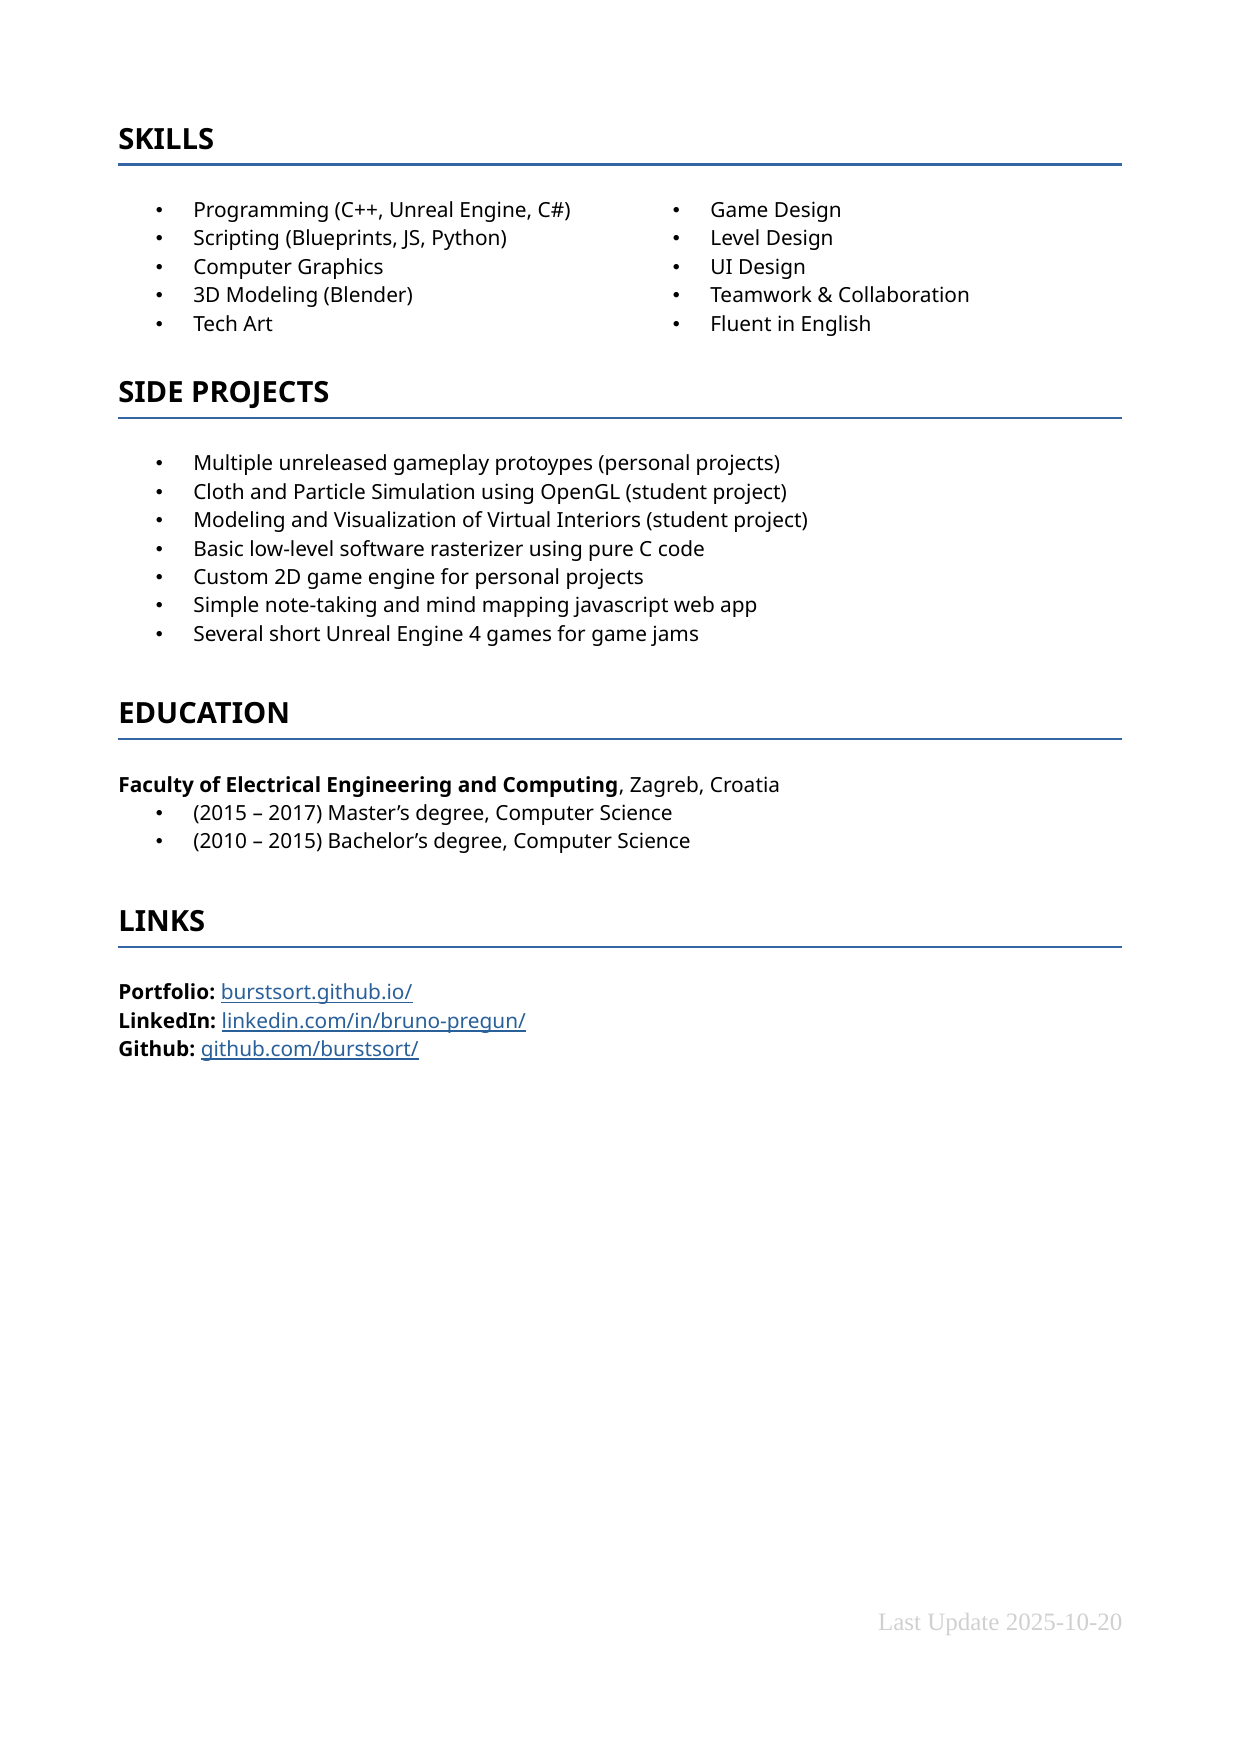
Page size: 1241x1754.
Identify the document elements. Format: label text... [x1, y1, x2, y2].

text Faculty of Electrical Engineering and Computing, Zagreb, Croatia [118, 770, 1122, 798]
list Level Design [673, 223, 1122, 252]
list Tech Art [156, 309, 605, 337]
list Game Design [673, 195, 1122, 223]
list Basic low-level software rasterizer using pure C code [156, 534, 1122, 562]
text LINKS [118, 901, 1122, 940]
list UI Design [673, 252, 1122, 280]
list Several short Unreal Engine 4 games for game jams [156, 619, 1122, 647]
list 3D Modeling (Blender) [156, 280, 605, 309]
list Cloth and Particle Simulation using OpenGL (student project) [156, 477, 1122, 505]
list Teamwork & Collaboration [673, 280, 1122, 309]
text Portfolio: burstsort.github.io/ [118, 977, 1122, 1006]
text SIDE PROJECTS [118, 371, 1122, 411]
text Github: github.com/burstsort/ [118, 1034, 1122, 1063]
list Custom 2D game engine for personal projects [156, 562, 1122, 591]
list Computer Graphics [156, 252, 605, 280]
text LinkedIn: linkedin.com/in/bruno-pregun/ [118, 1006, 1122, 1034]
list Programming (C++, Unreal Engine, C#) [156, 195, 605, 223]
list (2010 – 2015) Bachelor’s degree, Computer Science [156, 827, 1122, 855]
list Modeling and Visualization of Virtual Interiors (student project) [156, 505, 1122, 534]
list Scripting (Blueprints, JS, Python) [156, 223, 605, 252]
list Multiple unreleased gameplay protoypes (personal projects) [156, 448, 1122, 477]
text EDUCATION [118, 693, 1122, 732]
list Fluent in English [673, 309, 1122, 337]
text SKILLS [118, 118, 1122, 158]
list (2015 – 2017) Master’s degree, Computer Science [156, 798, 1122, 827]
list Simple note-taking and mind mapping javascript web app [156, 591, 1122, 619]
